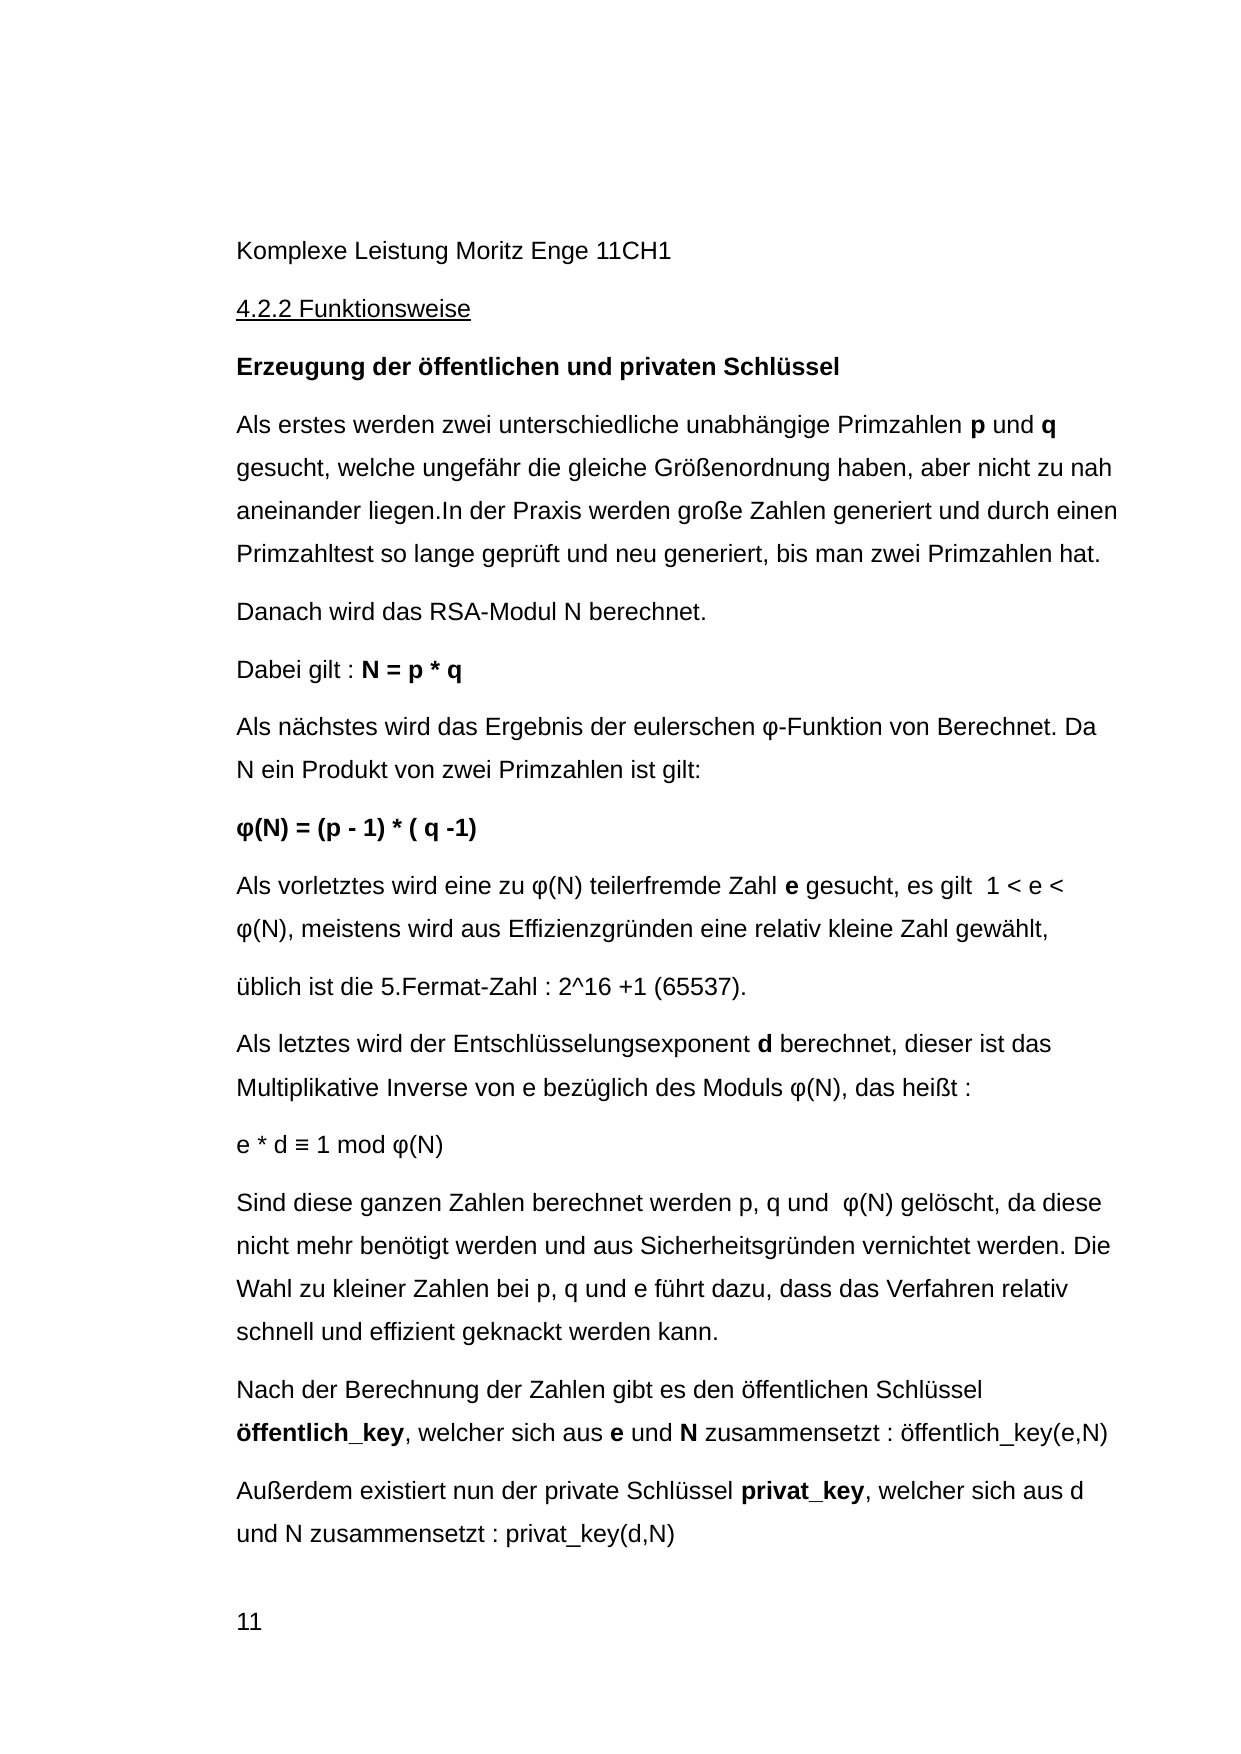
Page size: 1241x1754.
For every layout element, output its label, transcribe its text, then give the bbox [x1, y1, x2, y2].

text Nach der Berechnung der Zahlen gibt es den öffentlichen Schlüssel öffentlich_key, welcher sich aus e und N zusammensetzt : öffentlich_key(e,N) [236, 1375, 1122, 1447]
text Sind diese ganzen Zahlen berechnet werden p, q und φ(N) gelöscht, da diese nicht mehr benötigt werden und aus Sicherheitsgründen vernichtet werden. Die Wahl zu kleiner Zahlen bei p, q und e führt dazu, dass das Verfahren relativ schnell und effizient geknackt werden kann. [236, 1188, 1122, 1346]
text Danach wird das RSA-Modul N berechnet. [236, 597, 1122, 626]
text Außerdem existiert nun der private Schlüssel privat_key, welcher sich aus d und N zusammensetzt : privat_key(d,N) [236, 1476, 1122, 1548]
text üblich ist die 5.Fermat-Zahl : 2^16 +1 (65537). [236, 972, 1122, 1001]
text Als vorletztes wird eine zu φ(N) teilerfremde Zahl e gesucht, es gilt 1 < e < φ(N), meistens wird aus Effizienzgründen eine relativ kleine Zahl gewählt, [236, 871, 1122, 943]
text Dabei gilt : N = p * q [236, 655, 1122, 683]
text Als letztes wird der Entschlüsselungsexponent d berechnet, dieser ist das Multiplikative Inverse von e bezüglich des Moduls φ(N), das heißt : [236, 1029, 1122, 1101]
text e * d ≡ 1 mod φ(N) [236, 1130, 1122, 1159]
text Als nächstes wird das Ergebnis der eulerschen φ-Funktion von Berechnet. Da N ein Produkt von zwei Primzahlen ist gilt: [236, 712, 1122, 784]
text Erzeugung der öffentlichen und privaten Schlüssel [236, 352, 1122, 381]
text 4.2.2 Funktionsweise [236, 294, 1122, 323]
text φ(N) = (p - 1) * ( q -1) [236, 813, 1122, 842]
text Als erstes werden zwei unterschiedliche unabhängige Primzahlen p und q gesucht, welche ungefähr die gleiche Größenordnung haben, aber nicht zu nah aneinander liegen.In der Praxis werden große Zahlen generiert und durch einen Primzahltest so lange geprüft und neu generiert, bis man zwei Primzahlen hat. [236, 410, 1122, 568]
